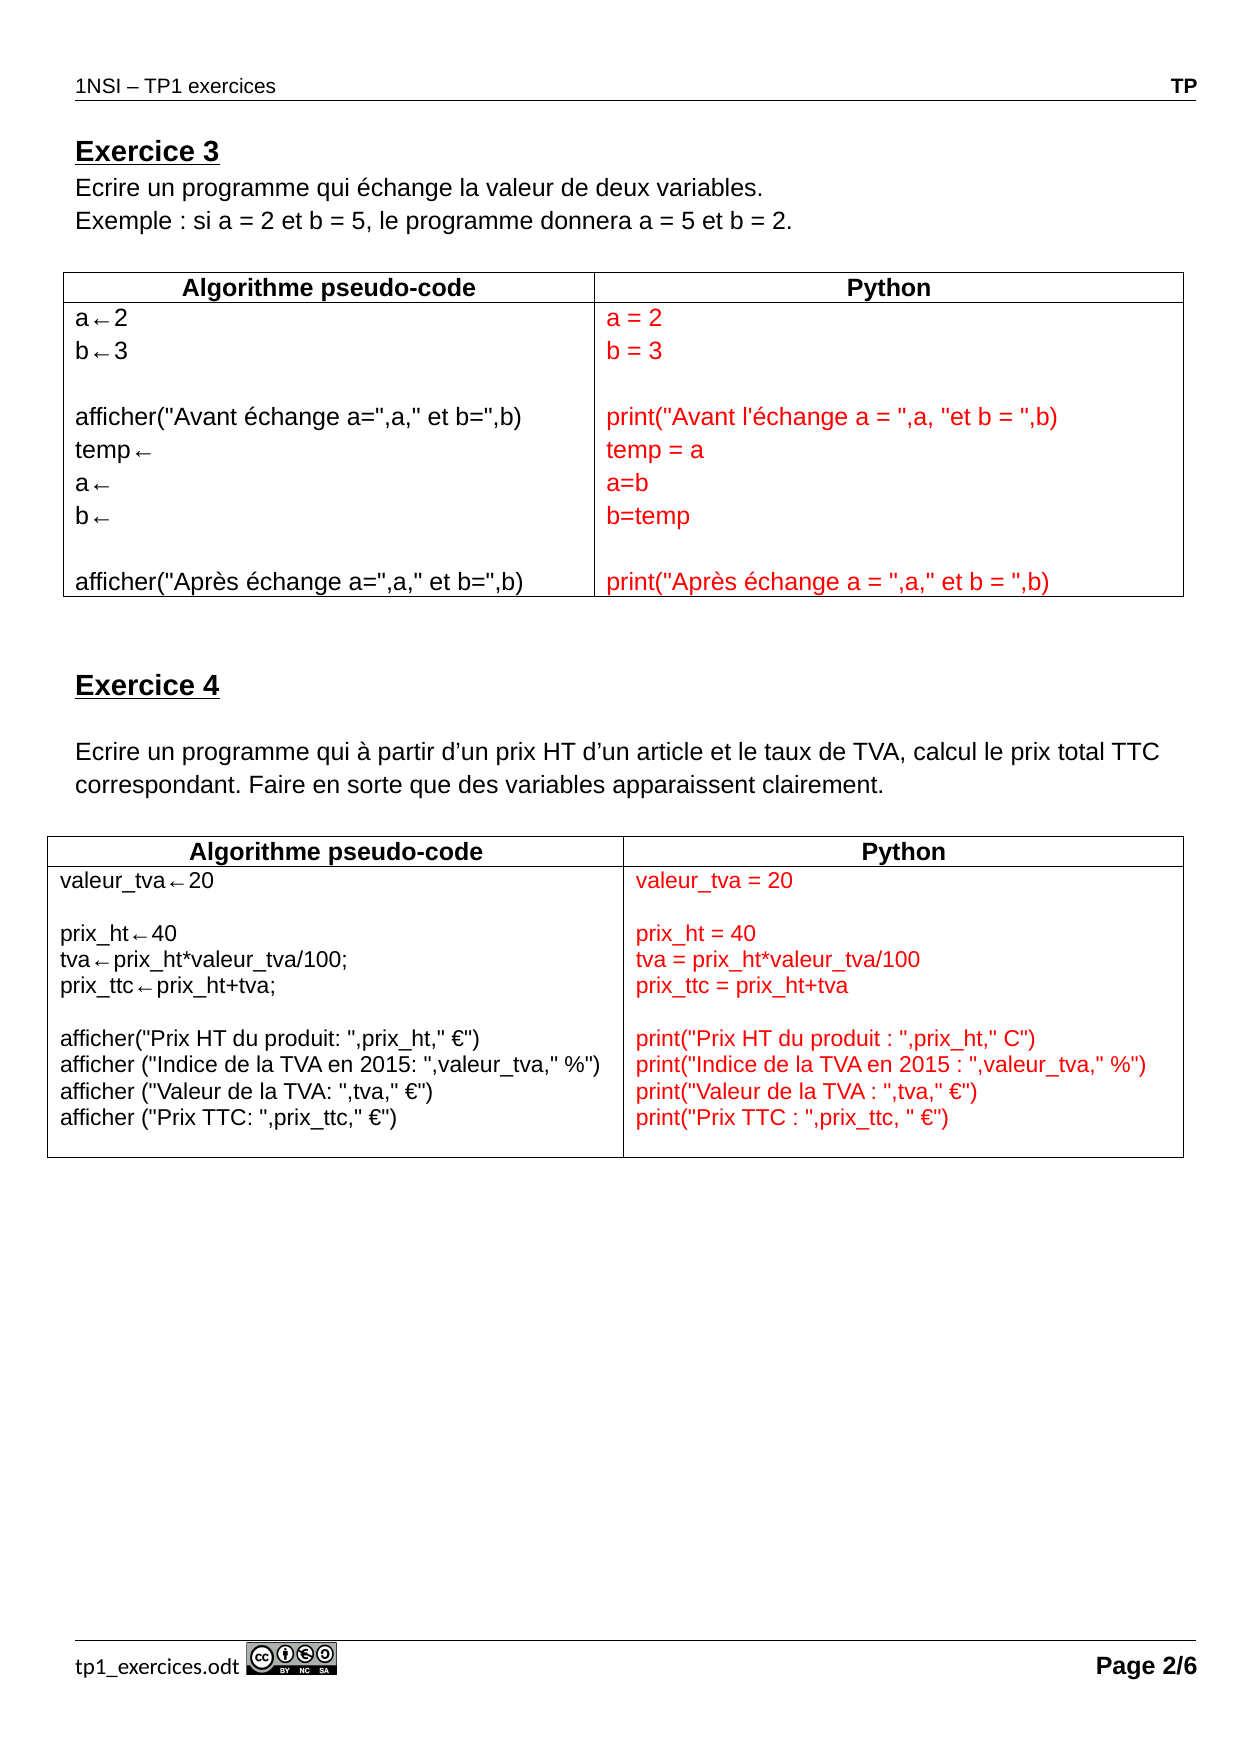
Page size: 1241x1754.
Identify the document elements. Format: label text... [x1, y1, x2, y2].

table_header Python [624, 837, 1183, 866]
table_cell valeur_tva←20 prix_ht←40 tva←prix_ht*valeur_tva/100; prix_ttc←prix_ht+tva; afficher("Prix HT du produit: ",prix_ht," €") afficher ("Indice de la TVA en 2015: ",valeur_tva," %") afficher ("Valeur de la TVA: ",tva," €") afficher ("Prix TTC: ",prix_ttc," €") [48, 867, 623, 1157]
table_cell valeur_tva = 20 prix_ht = 40 tva = prix_ht*valeur_tva/100 prix_ttc = prix_ht+tva print("Prix HT du produit : ",prix_ht," C") print("Indice de la TVA en 2015 : ",valeur_tva," %") print("Valeur de la TVA : ",tva," €") print("Prix TTC : ",prix_ttc, " €") [624, 867, 1183, 1157]
table_header Algorithme pseudo-code [64, 273, 594, 302]
table_cell a←2 b←3 afficher("Avant échange a=",a," et b=",b) temp← a← b← afficher("Après échange a=",a," et b=",b) [64, 303, 594, 596]
table_header Python [595, 273, 1183, 302]
text Exercice 3 [75, 134, 1196, 168]
table_header Algorithme pseudo-code [48, 837, 623, 866]
picture [246, 1642, 337, 1675]
text Exercice 4 [75, 668, 1196, 702]
text Ecrire un programme qui échange la valeur de deux variables. [75, 173, 1196, 202]
table_cell a = 2 b = 3 print("Avant l'échange a = ",a, "et b = ",b) temp = a a=b b=temp print("Après échange a = ",a," et b = ",b) [595, 303, 1183, 596]
text Exemple : si a = 2 et b = 5, le programme donnera a = 5 et b = 2. [75, 206, 1196, 235]
text Ecrire un programme qui à partir d’un prix HT d’un article et le taux de TVA, calcul le prix total TTC correspondant. Faire en sorte que des variables apparaissent clairement. [75, 737, 1196, 799]
